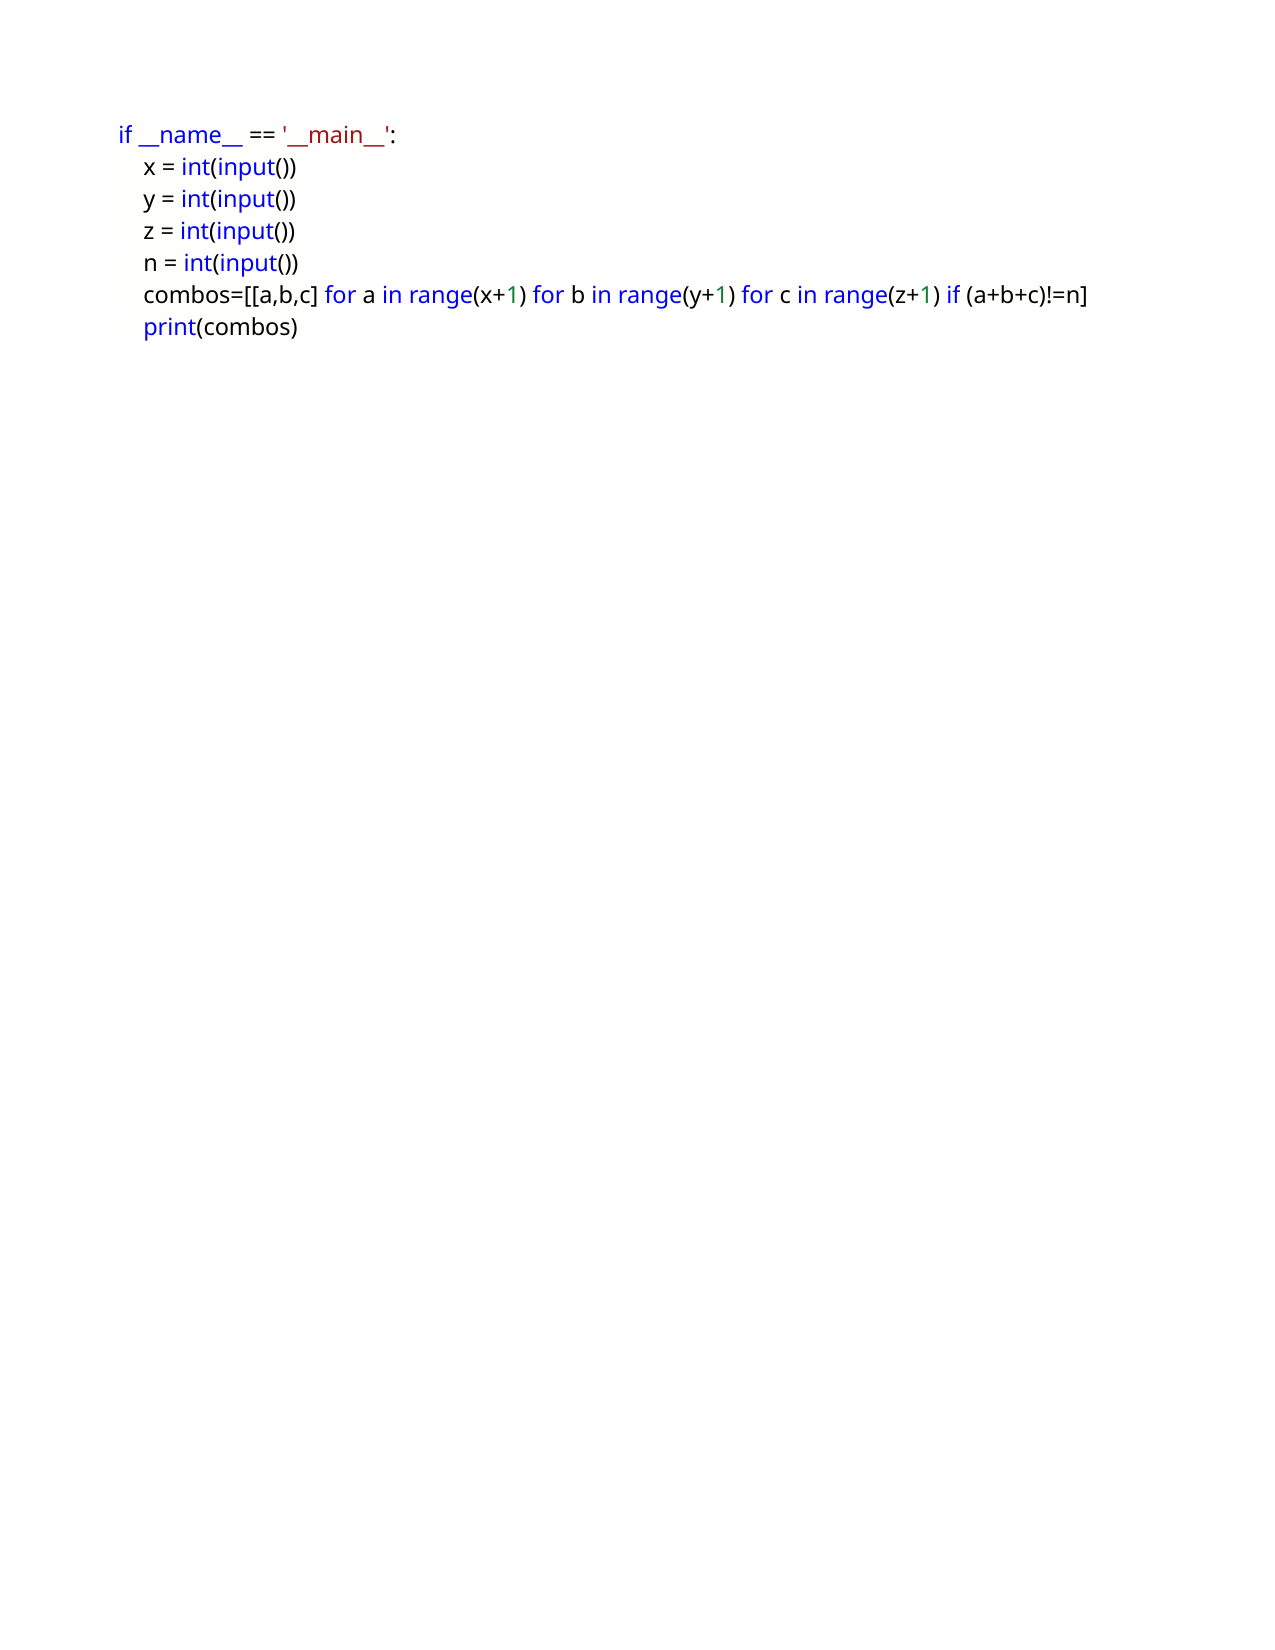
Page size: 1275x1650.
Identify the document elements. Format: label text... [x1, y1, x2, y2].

text z = int(input()) [118, 214, 1157, 246]
text x = int(input()) [118, 150, 1157, 182]
text print(combos) [118, 310, 1157, 342]
text n = int(input()) [118, 246, 1157, 278]
text combos=[[a,b,c] for a in range(x+1) for b in range(y+1) for c in range(z+1) if (a+b+c)!=n] [118, 278, 1157, 310]
text y = int(input()) [118, 182, 1157, 214]
text if __name__ == '__main__': [118, 118, 1157, 150]
